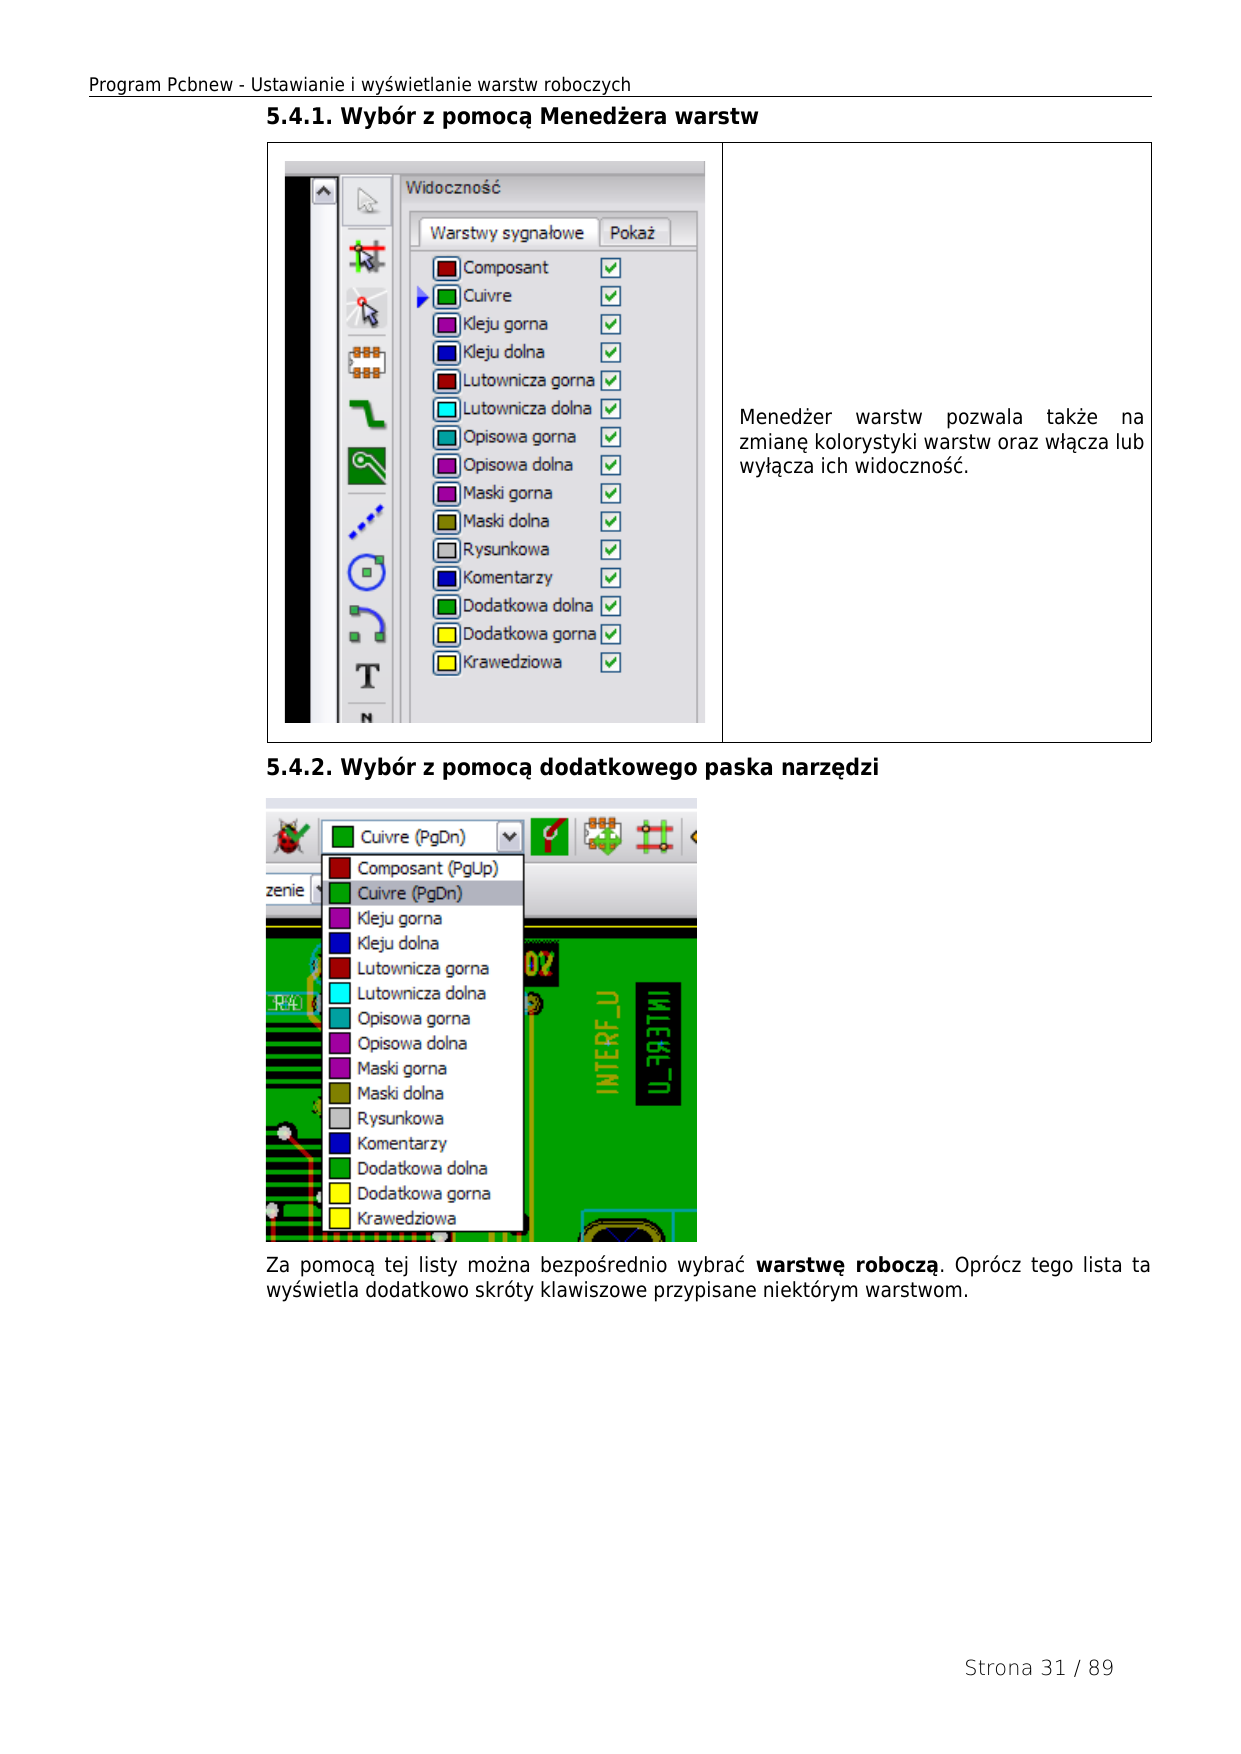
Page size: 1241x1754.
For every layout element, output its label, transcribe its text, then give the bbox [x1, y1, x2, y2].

table_header [268, 143, 722, 742]
subtitle Wybór z pomocą Menedżera warstw [266, 103, 1152, 130]
picture [265, 798, 697, 1242]
table_header Menedżer warstw pozwala także na zmianę kolorystyki warstw oraz włącza lub wyłącza ich widoczność. [723, 143, 1151, 742]
text Za pomocą tej listy można bezpośrednio wybrać warstwę roboczą. Oprócz tego lista ta wyświetla dodatkowo skróty klawiszowe przypisane niektórym warstwom. [266, 1253, 1152, 1302]
picture [284, 161, 706, 723]
subtitle Wybór z pomocą dodatkowego paska narzędzi [266, 754, 1152, 781]
